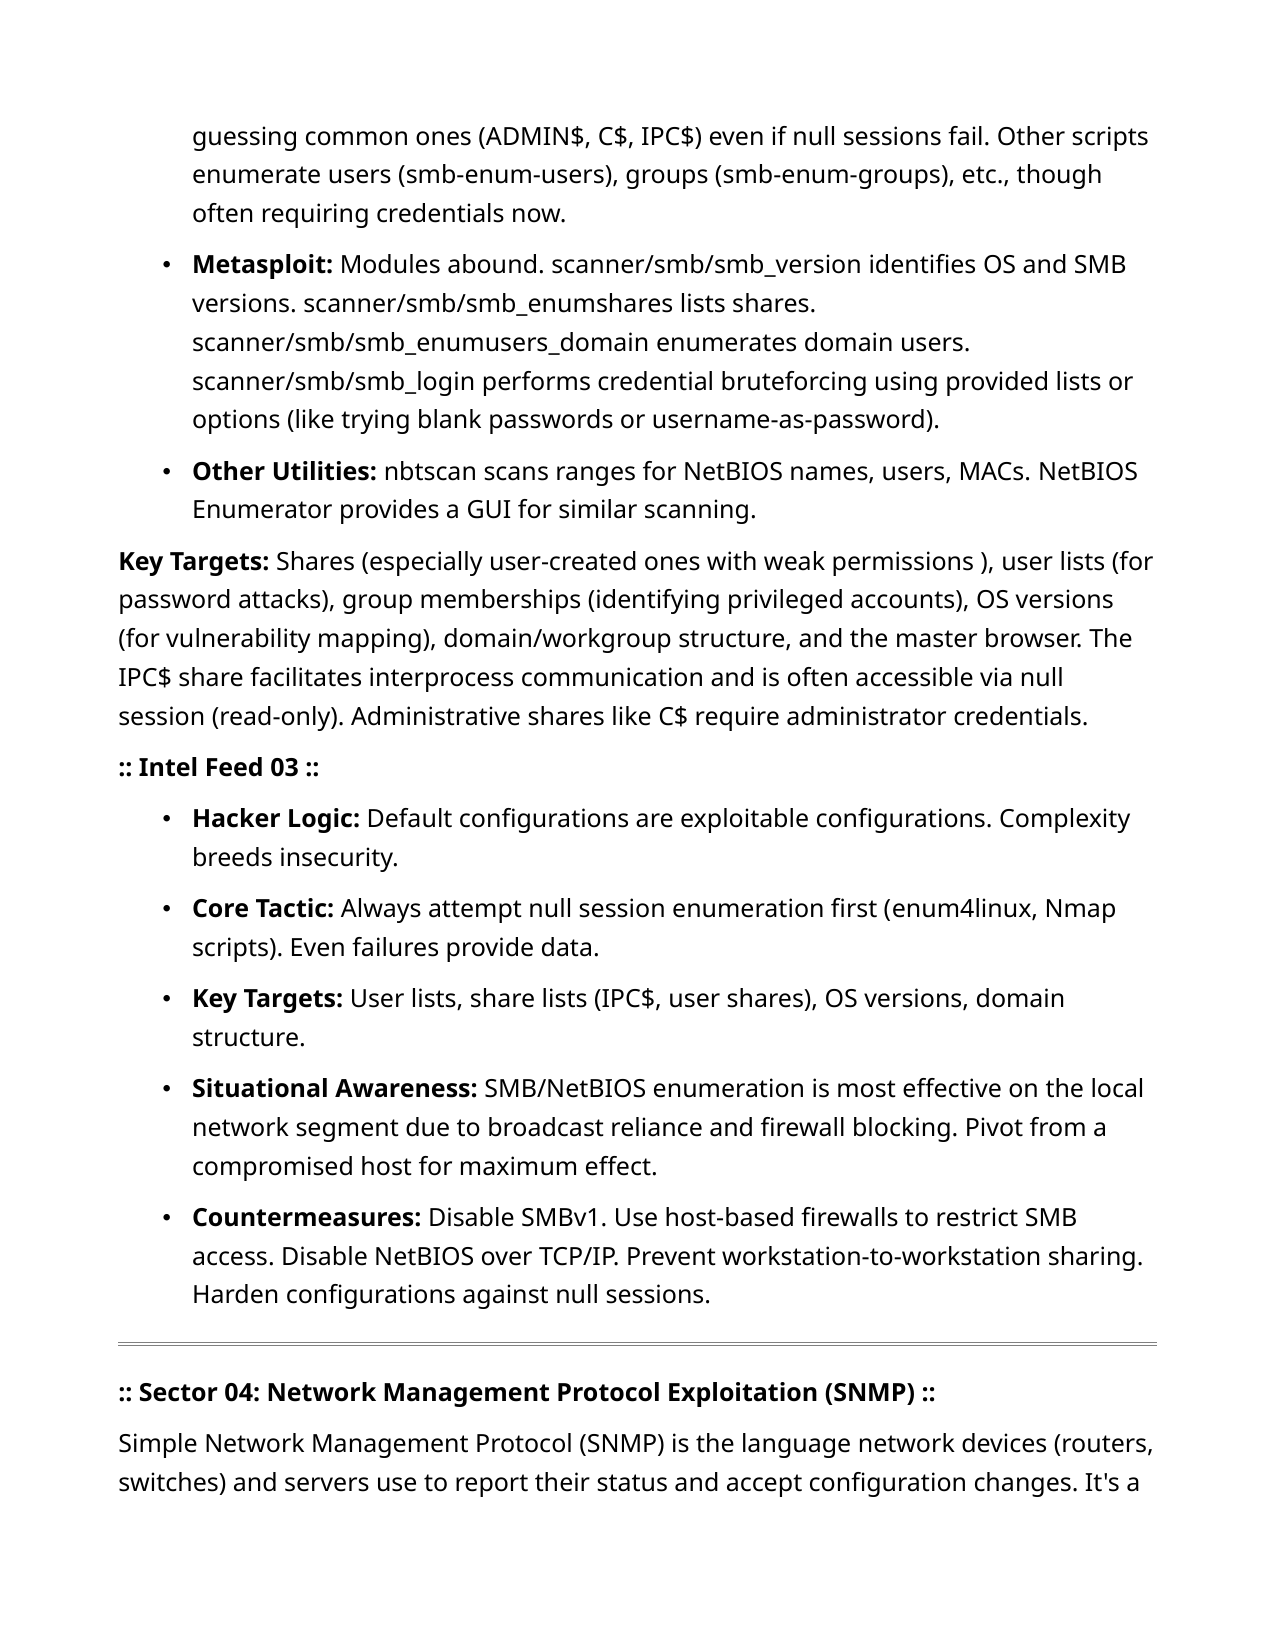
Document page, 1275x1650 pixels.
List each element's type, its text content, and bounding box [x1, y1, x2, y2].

text Key Targets: Shares (especially user-created ones with weak permissions ), user lists (for password attacks), group memberships (identifying privileged accounts), OS versions (for vulnerability mapping), domain/workgroup structure, and the master browser. The IPC$ share facilitates interprocess communication and is often accessible via null session (read-only). Administrative shares like C$ require administrator credentials. [118, 543, 1157, 732]
list guessing common ones (ADMIN$, C$, IPC$) even if null sessions fail. Other scripts enumerate users (smb-enum-users), groups (smb-enum-groups), etc., though often requiring credentials now. [162, 118, 1157, 230]
list Other Utilities: nbtscan scans ranges for NetBIOS names, users, MACs. NetBIOS Enumerator provides a GUI for similar scanning. [162, 453, 1157, 526]
list Hacker Logic: Default configurations are exploitable configurations. Complexity breeds insecurity. [162, 801, 1157, 873]
list Metasploit: Modules abound. scanner/smb/smb_version identifies OS and SMB versions. scanner/smb/smb_enumshares lists shares. scanner/smb/smb_enumusers_domain enumerates domain users. scanner/smb/smb_login performs credential bruteforcing using provided lists or options (like trying blank passwords or username-as-password). [162, 247, 1157, 436]
list Countermeasures: Disable SMBv1. Use host-based firewalls to restrict SMB access. Disable NetBIOS over TCP/IP. Prevent workstation-to-workstation sharing. Harden configurations against null sessions. [162, 1199, 1157, 1311]
list Situational Awareness: SMB/NetBIOS enumeration is most effective on the local network segment due to broadcast reliance and firewall blocking. Pivot from a compromised host for maximum effect. [162, 1071, 1157, 1182]
list Core Tactic: Always attempt null session enumeration first (enum4linux, Nmap scripts). Even failures provide data. [162, 891, 1157, 963]
list Key Targets: User lists, share lists (IPC$, user shares), OS versions, domain structure. [162, 981, 1157, 1053]
text Simple Network Management Protocol (SNMP) is the language network devices (routers, switches) and servers use to report their status and accept configuration changes. It's a [118, 1426, 1157, 1498]
text :: Intel Feed 03 :: [118, 749, 1157, 783]
text :: Sector 04: Network Management Protocol Exploitation (SNMP) :: [118, 1374, 1157, 1408]
